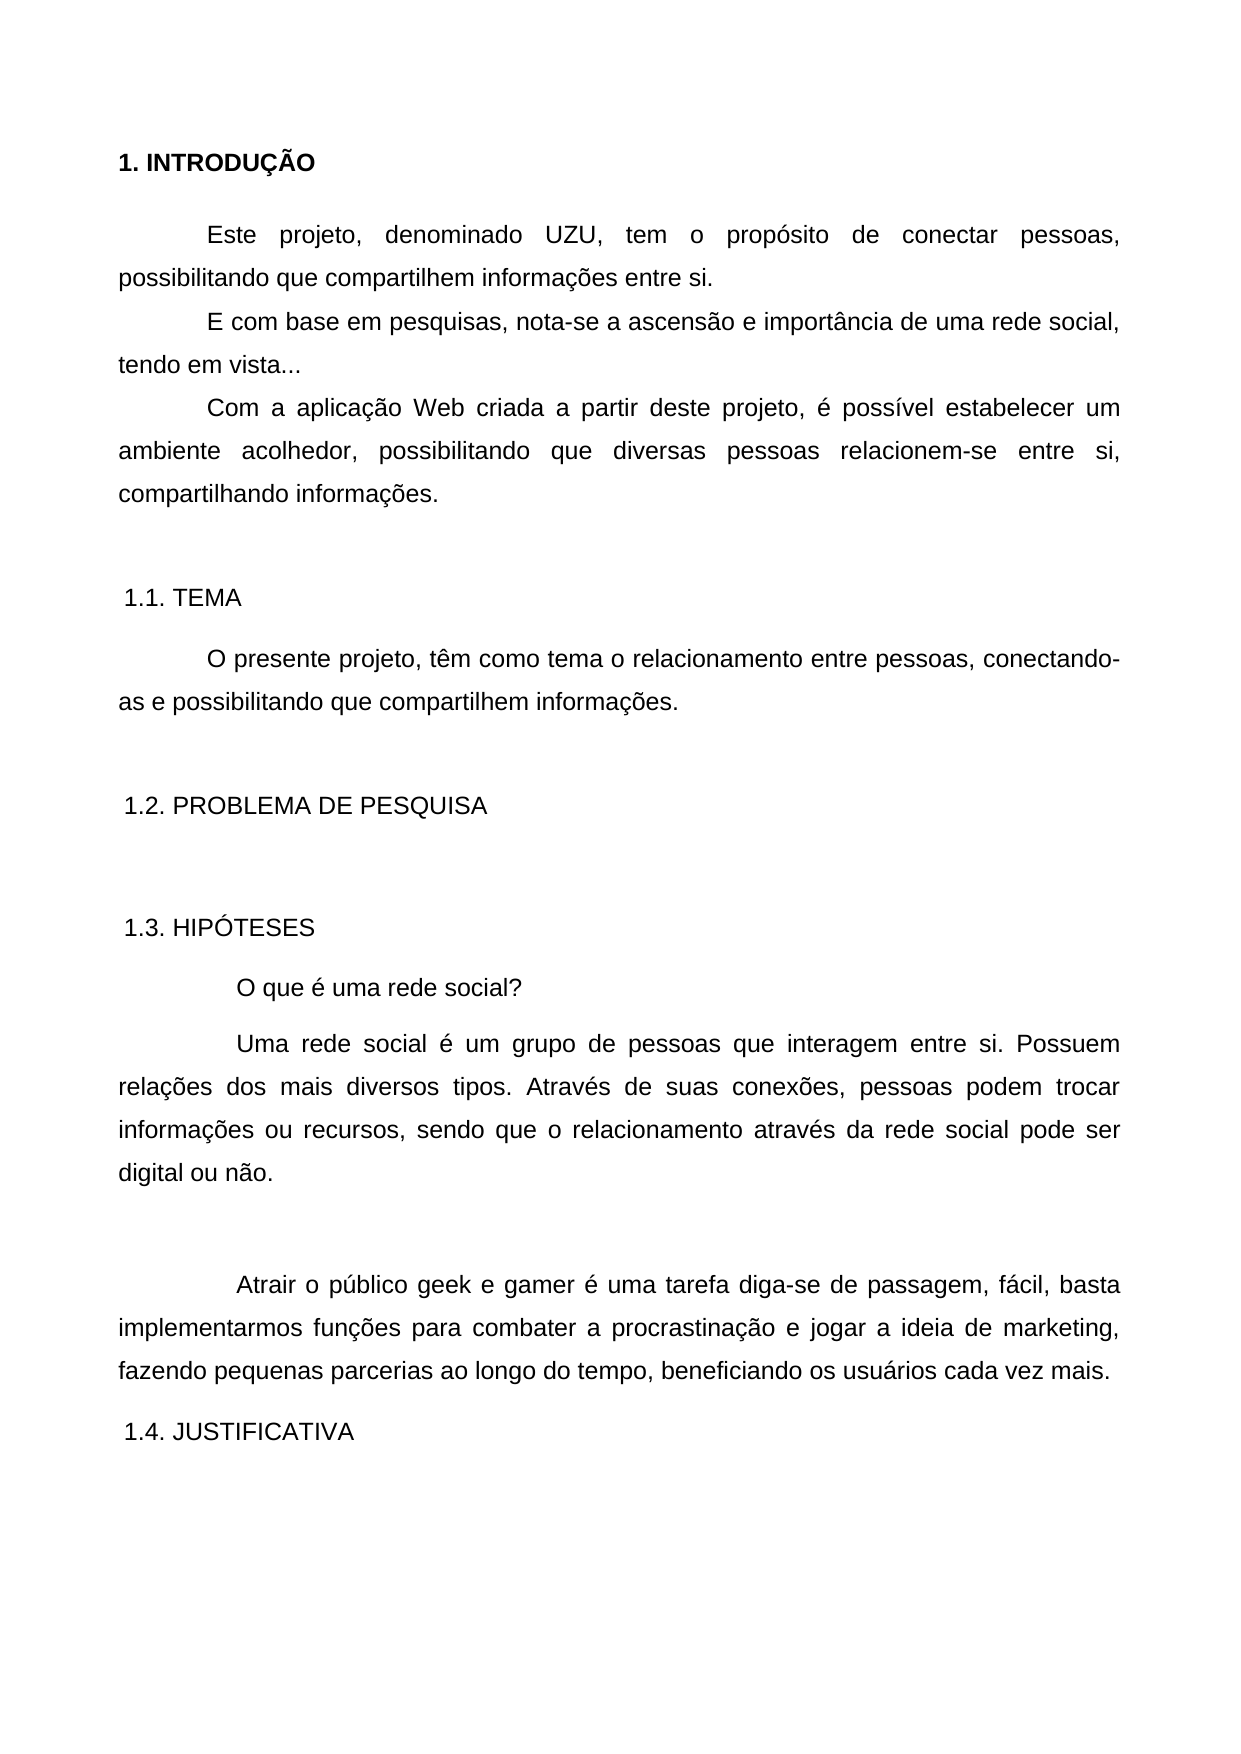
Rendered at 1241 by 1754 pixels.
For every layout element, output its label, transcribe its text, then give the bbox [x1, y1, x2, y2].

subtitle 1.3. HIPÓTESES [124, 912, 1122, 941]
subtitle 1. INTRODUÇÃO [118, 148, 1122, 176]
text E com base em pesquisas, nota-se a ascensão e importância de uma rede social, tendo em vista... [118, 306, 1122, 378]
subtitle 1.4. JUSTIFICATIVA [124, 1417, 1122, 1445]
text Com a aplicação Web criada a partir deste projeto, é possível estabelecer um ambiente acolhedor, possibilitando que diversas pessoas relacionem-se entre si, compartilhando informações. [118, 393, 1122, 508]
text O que é uma rede social? [118, 973, 1122, 1002]
text Atrair o público geek e gamer é uma tarefa diga-se de passagem, fácil, basta implementarmos funções para combater a procrastinação e jogar a ideia de marketing, fazendo pequenas parcerias ao longo do tempo, beneficiando os usuários cada vez mais. [118, 1269, 1122, 1384]
subtitle 1.2. PROBLEMA DE PESQUISA [124, 791, 1122, 819]
subtitle 1.1. TEMA [124, 583, 1122, 612]
text Este projeto, denominado UZU, tem o propósito de conectar pessoas, possibilitando que compartilhem informações entre si. [118, 220, 1122, 292]
text O presente projeto, têm como tema o relacionamento entre pessoas, conectando-as e possibilitando que compartilhem informações. [118, 644, 1122, 716]
text Uma rede social é um grupo de pessoas que interagem entre si. Possuem relações dos mais diversos tipos. Através de suas conexões, pessoas podem trocar informações ou recursos, sendo que o relacionamento através da rede social pode ser digital ou não. [118, 1029, 1122, 1187]
